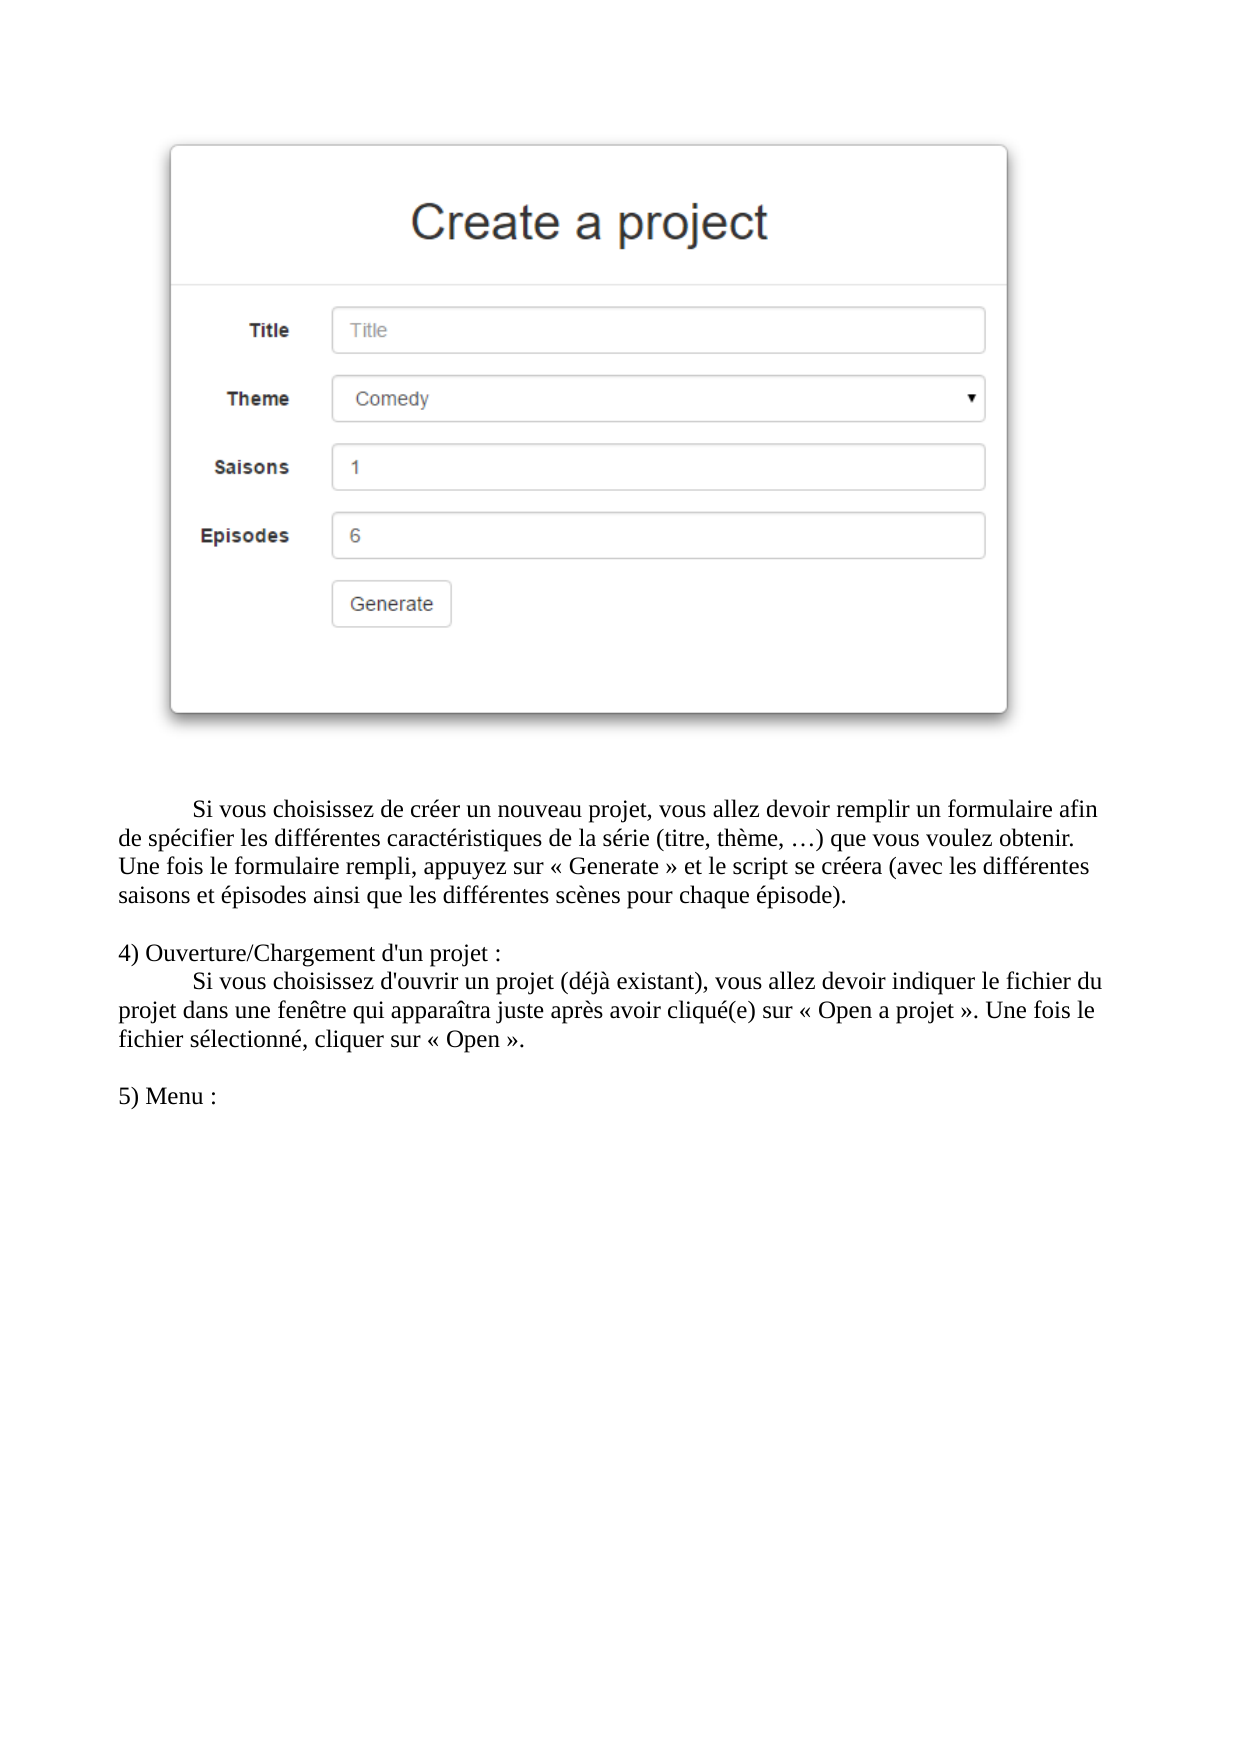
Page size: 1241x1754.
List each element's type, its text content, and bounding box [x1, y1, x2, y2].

text 4) Ouverture/Chargement d'un projet : [118, 938, 1122, 966]
text Si vous choisissez de créer un nouveau projet, vous allez devoir remplir un formulaire afin de spécifier les différentes caractéristiques de la série (titre, thème, …) que vous voulez obtenir. Une fois le formulaire rempli, appuyez sur « Generate » et le script se créera (avec les différentes saisons et épisodes ainsi que les différentes scènes pour chaque épisode). [118, 794, 1122, 909]
text Si vous choisissez d'ouvrir un projet (déjà existant), vous allez devoir indiquer le fichier du projet dans une fenêtre qui apparaîtra juste après avoir cliqué(e) sur « Open a projet ». Une fois le fichier sélectionné, cliquer sur « Open ». [118, 966, 1122, 1053]
text 5) Menu : [118, 1081, 1122, 1110]
picture [118, 118, 1123, 794]
